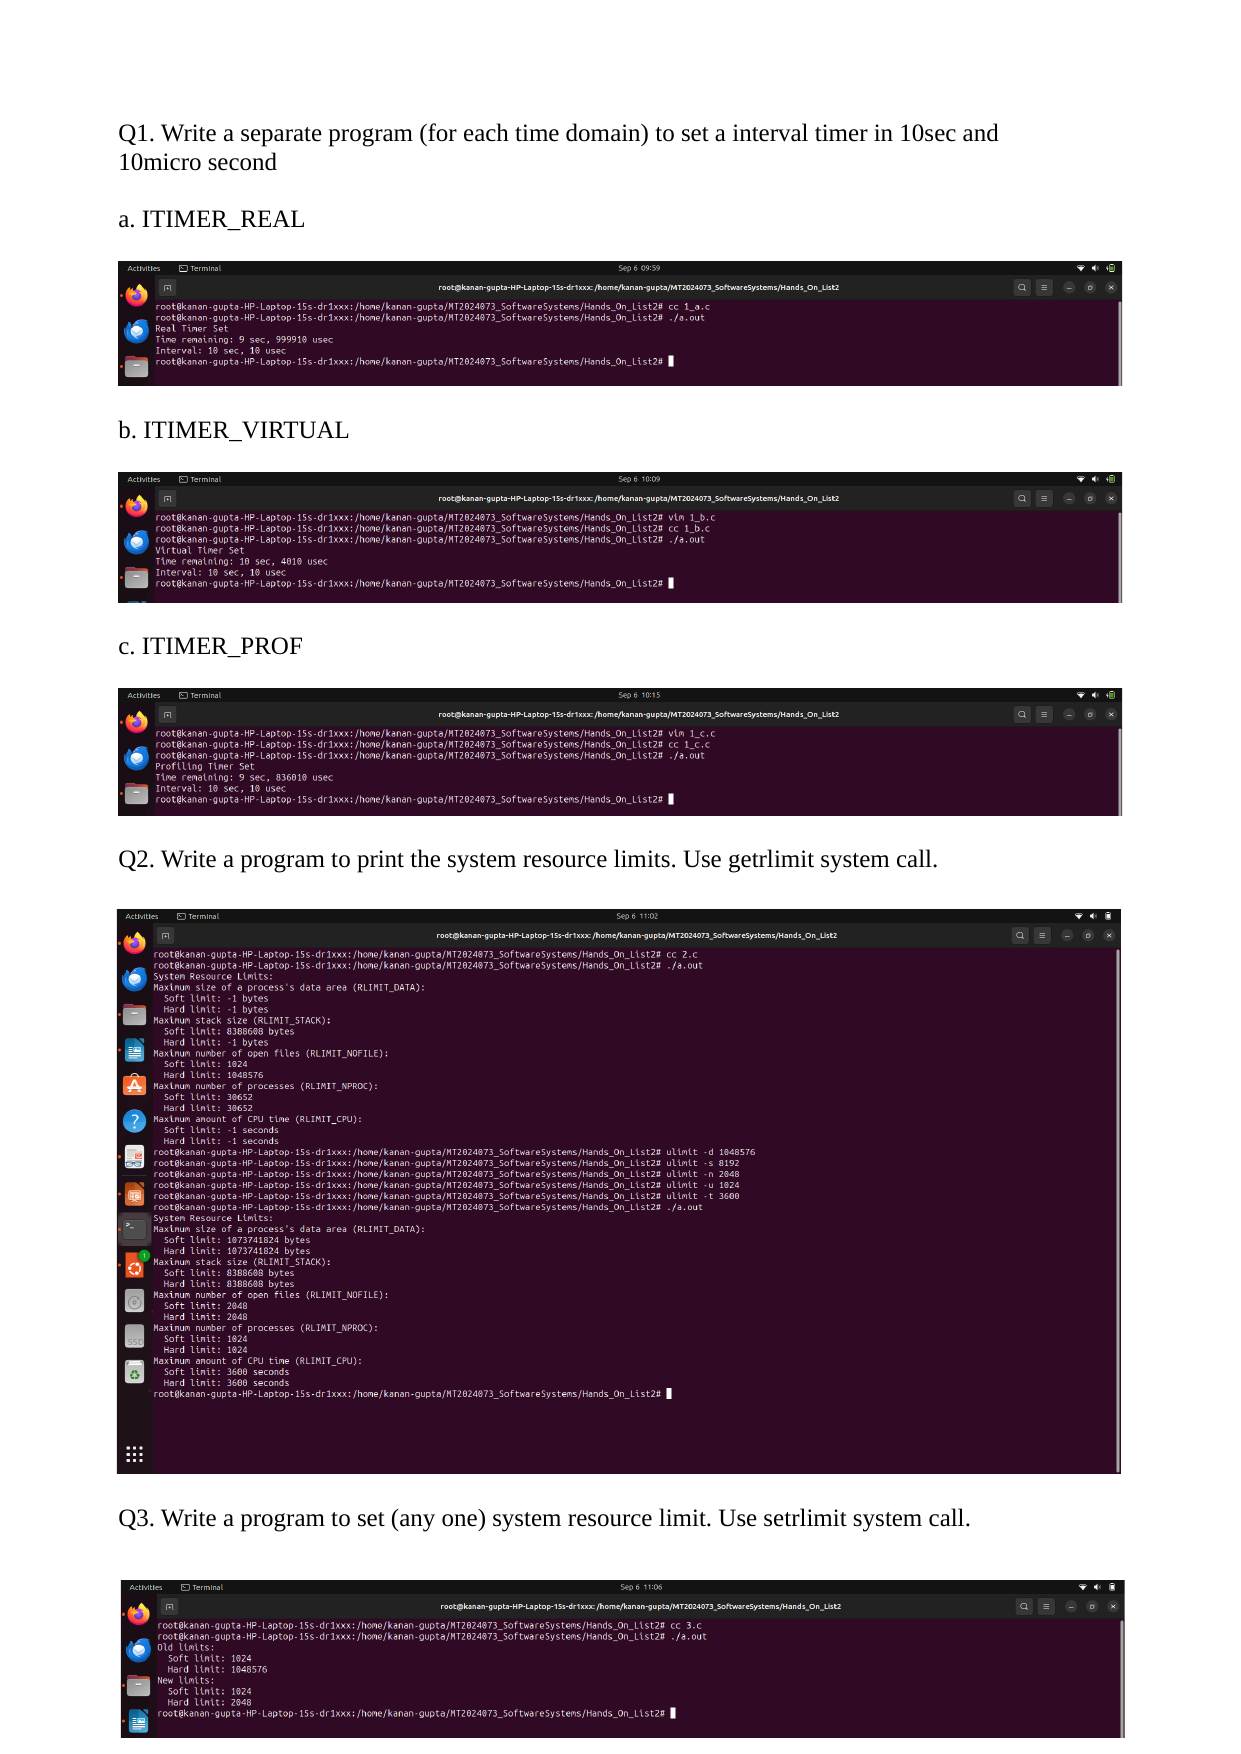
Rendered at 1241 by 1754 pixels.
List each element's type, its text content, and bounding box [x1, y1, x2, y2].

text a. ITIMER_REAL [118, 204, 1122, 233]
text Q2. Write a program to print the system resource limits. Use getrlimit system call. Q3. Write a program to set (any one) system resource limit. Use setrlimit system call. [118, 689, 1122, 1532]
text 10micro second [118, 147, 1122, 176]
text Q1. Write a separate program (for each time domain) to set a interval timer in 10sec and [118, 118, 1122, 147]
text c. ITIMER_PROF [118, 473, 1122, 688]
picture [116, 909, 1121, 1474]
text b. ITIMER_VIRTUAL [118, 262, 1122, 472]
